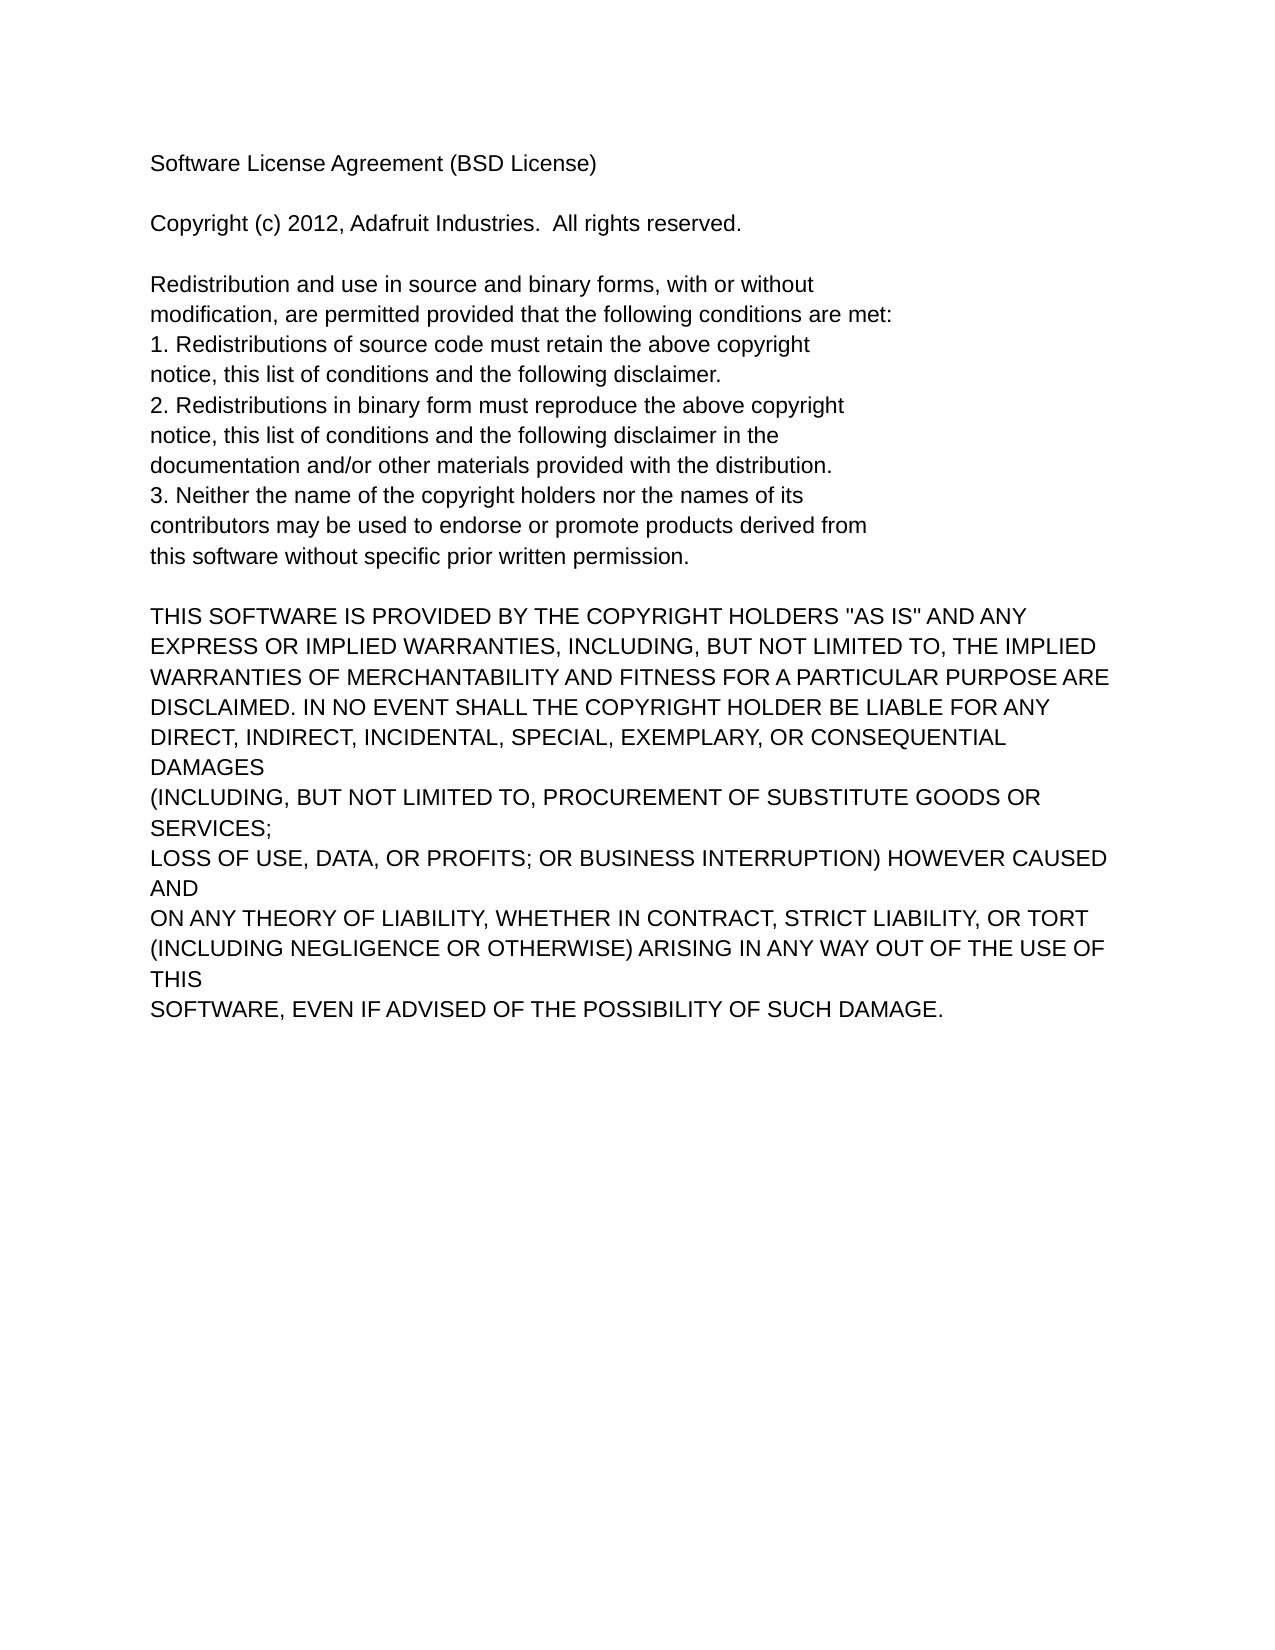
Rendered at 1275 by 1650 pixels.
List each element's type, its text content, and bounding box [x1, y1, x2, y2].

text DIRECT, INDIRECT, INCIDENTAL, SPECIAL, EXEMPLARY, OR CONSEQUENTIAL DAMAGES [150, 724, 1125, 781]
text Redistribution and use in source and binary forms, with or without [150, 271, 1125, 297]
text EXPRESS OR IMPLIED WARRANTIES, INCLUDING, BUT NOT LIMITED TO, THE IMPLIED [150, 633, 1125, 660]
text THIS SOFTWARE IS PROVIDED BY THE COPYRIGHT HOLDERS ''AS IS'' AND ANY [150, 603, 1125, 629]
text modification, are permitted provided that the following conditions are met: [150, 301, 1125, 327]
text notice, this list of conditions and the following disclaimer. [150, 361, 1125, 388]
text LOSS OF USE, DATA, OR PROFITS; OR BUSINESS INTERRUPTION) HOWEVER CAUSED AND [150, 845, 1125, 901]
text 2. Redistributions in binary form must reproduce the above copyright [150, 392, 1125, 418]
text contributors may be used to endorse or promote products derived from [150, 512, 1125, 539]
text ON ANY THEORY OF LIABILITY, WHETHER IN CONTRACT, STRICT LIABILITY, OR TORT [150, 905, 1125, 932]
text documentation and/or other materials provided with the distribution. [150, 452, 1125, 478]
text 1. Redistributions of source code must retain the above copyright [150, 331, 1125, 358]
text notice, this list of conditions and the following disclaimer in the [150, 422, 1125, 448]
text DISCLAIMED. IN NO EVENT SHALL THE COPYRIGHT HOLDER BE LIABLE FOR ANY [150, 694, 1125, 720]
text (INCLUDING NEGLIGENCE OR OTHERWISE) ARISING IN ANY WAY OUT OF THE USE OF THIS [150, 935, 1125, 992]
text Software License Agreement (BSD License) [150, 150, 1125, 176]
text this software without specific prior written permission. [150, 543, 1125, 569]
text Copyright (c) 2012, Adafruit Industries. All rights reserved. [150, 210, 1125, 237]
text 3. Neither the name of the copyright holders nor the names of its [150, 482, 1125, 509]
text SOFTWARE, EVEN IF ADVISED OF THE POSSIBILITY OF SUCH DAMAGE. [150, 996, 1125, 1022]
text (INCLUDING, BUT NOT LIMITED TO, PROCUREMENT OF SUBSTITUTE GOODS OR SERVICES; [150, 784, 1125, 841]
text WARRANTIES OF MERCHANTABILITY AND FITNESS FOR A PARTICULAR PURPOSE ARE [150, 663, 1125, 690]
